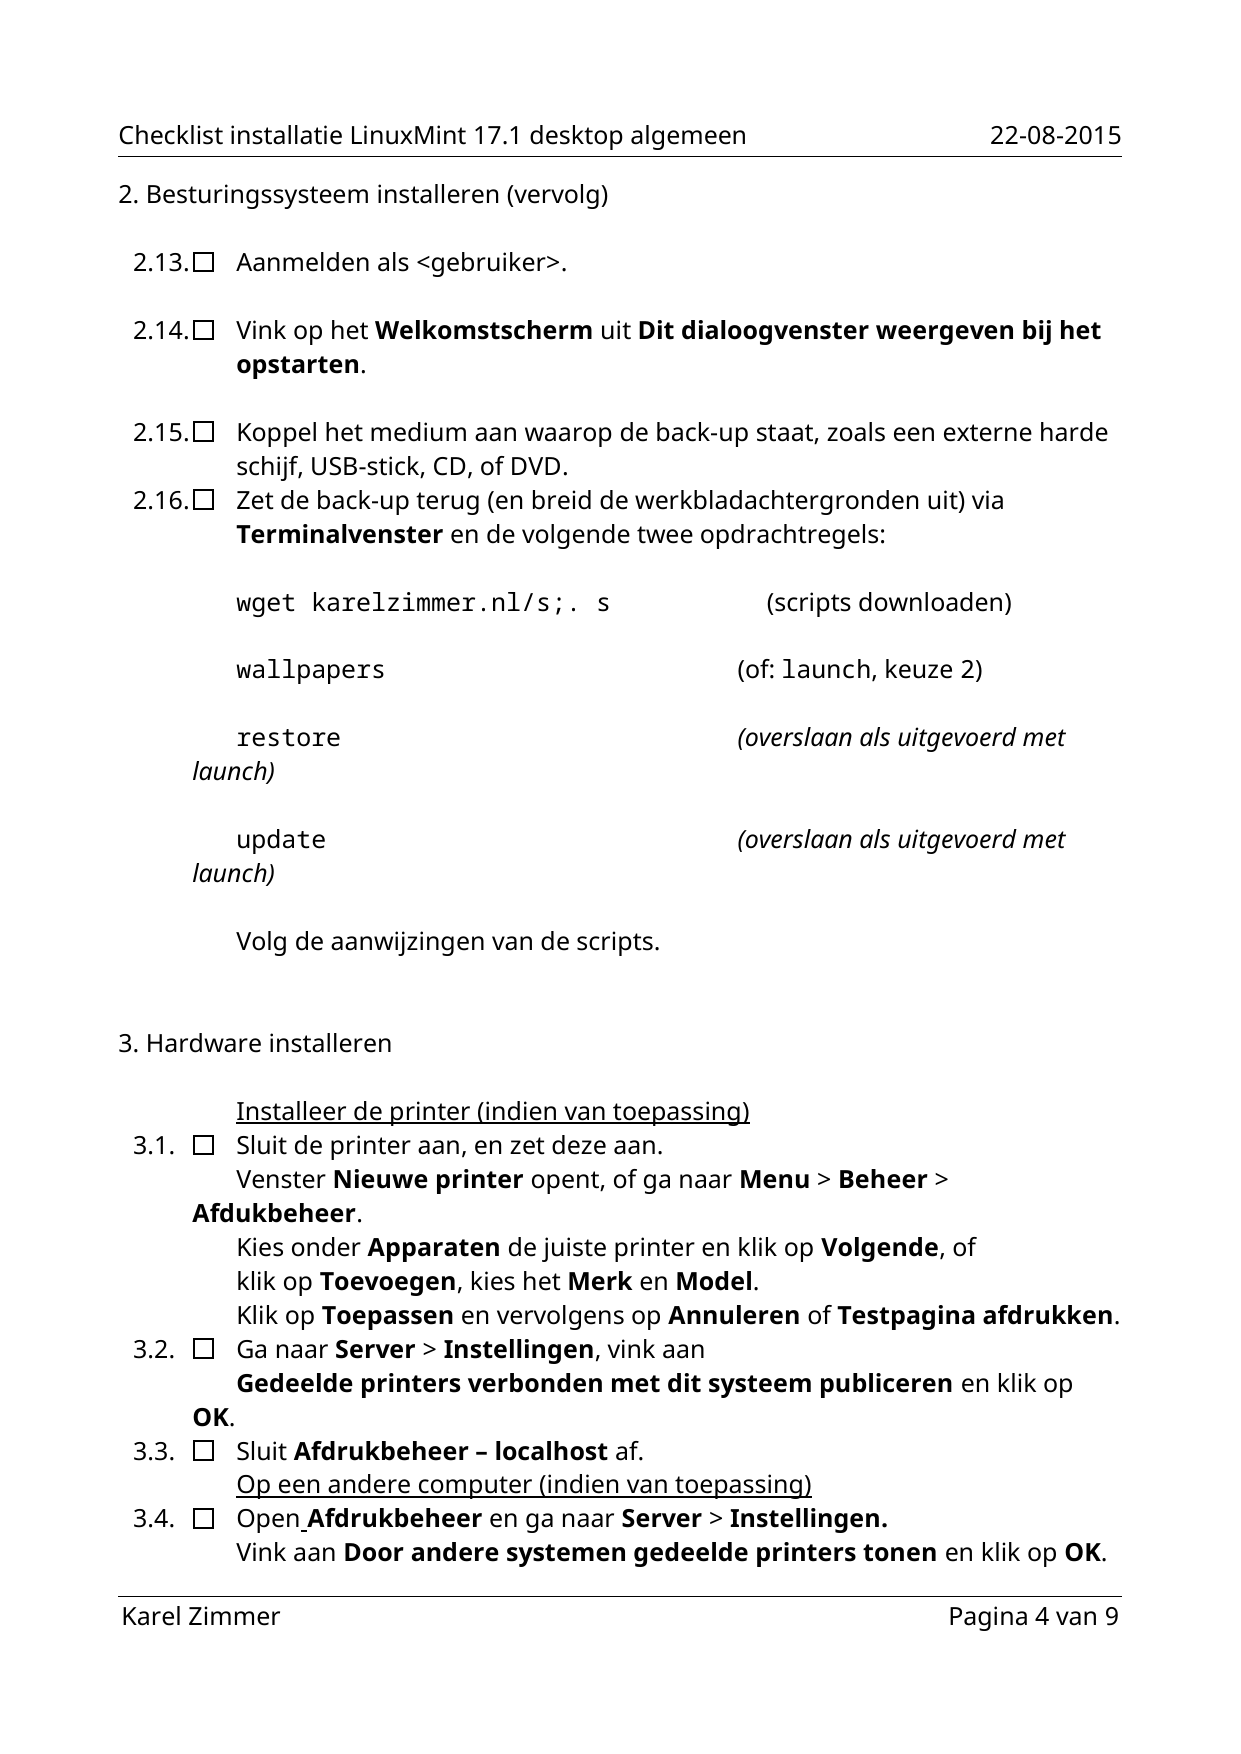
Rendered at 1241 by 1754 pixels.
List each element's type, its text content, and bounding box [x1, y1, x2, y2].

text 2. Besturingssysteem installeren (vervolg) [118, 177, 1122, 211]
list Installeer de printer (indien van toepassing) [177, 1094, 1122, 1128]
list Aanmelden als <gebruiker>. [133, 245, 1122, 279]
list Sluit de printer aan, en zet deze aan. Venster Nieuwe printer opent, of ga naar Menu > Beheer > Afdukbeheer. Kies onder Apparaten de juiste printer en klik op Volgende, of klik op Toevoegen, kies het Merk en Model. Klik op Toepassen en vervolgens op Annuleren of Testpagina afdrukken. [133, 1128, 1122, 1332]
list Volg de aanwijzingen van de scripts. [133, 890, 1122, 958]
list Hardware installeren [118, 1026, 1122, 1060]
list Sluit Afdrukbeheer – localhost af. Op een andere computer (indien van toepassing) [133, 1433, 1122, 1501]
list Zet de back-up terug (en breid de werkbladachtergronden uit) via Terminalvenster en de volgende twee opdrachtregels: wget karelzimmer.nl/s;. s (scripts downloaden) wallpapers (of: launch, keuze 2) [133, 483, 1122, 686]
list Vink op het Welkomstscherm uit Dit dialoogvenster weergeven bij het opstarten. [133, 313, 1122, 381]
list update (overslaan als uitgevoerd met launch) [133, 788, 1122, 890]
list Koppel het medium aan waarop de back-up staat, zoals een externe harde schijf, USB-stick, CD, of DVD. [133, 415, 1122, 483]
list Open Afdrukbeheer en ga naar Server > Instellingen. Vink aan Door andere systemen gedeelde printers tonen en klik op OK. [133, 1501, 1122, 1569]
list restore (overslaan als uitgevoerd met launch) [133, 720, 1122, 788]
list Ga naar Server > Instellingen, vink aan Gedeelde printers verbonden met dit systeem publiceren en klik op OK. [133, 1332, 1122, 1433]
